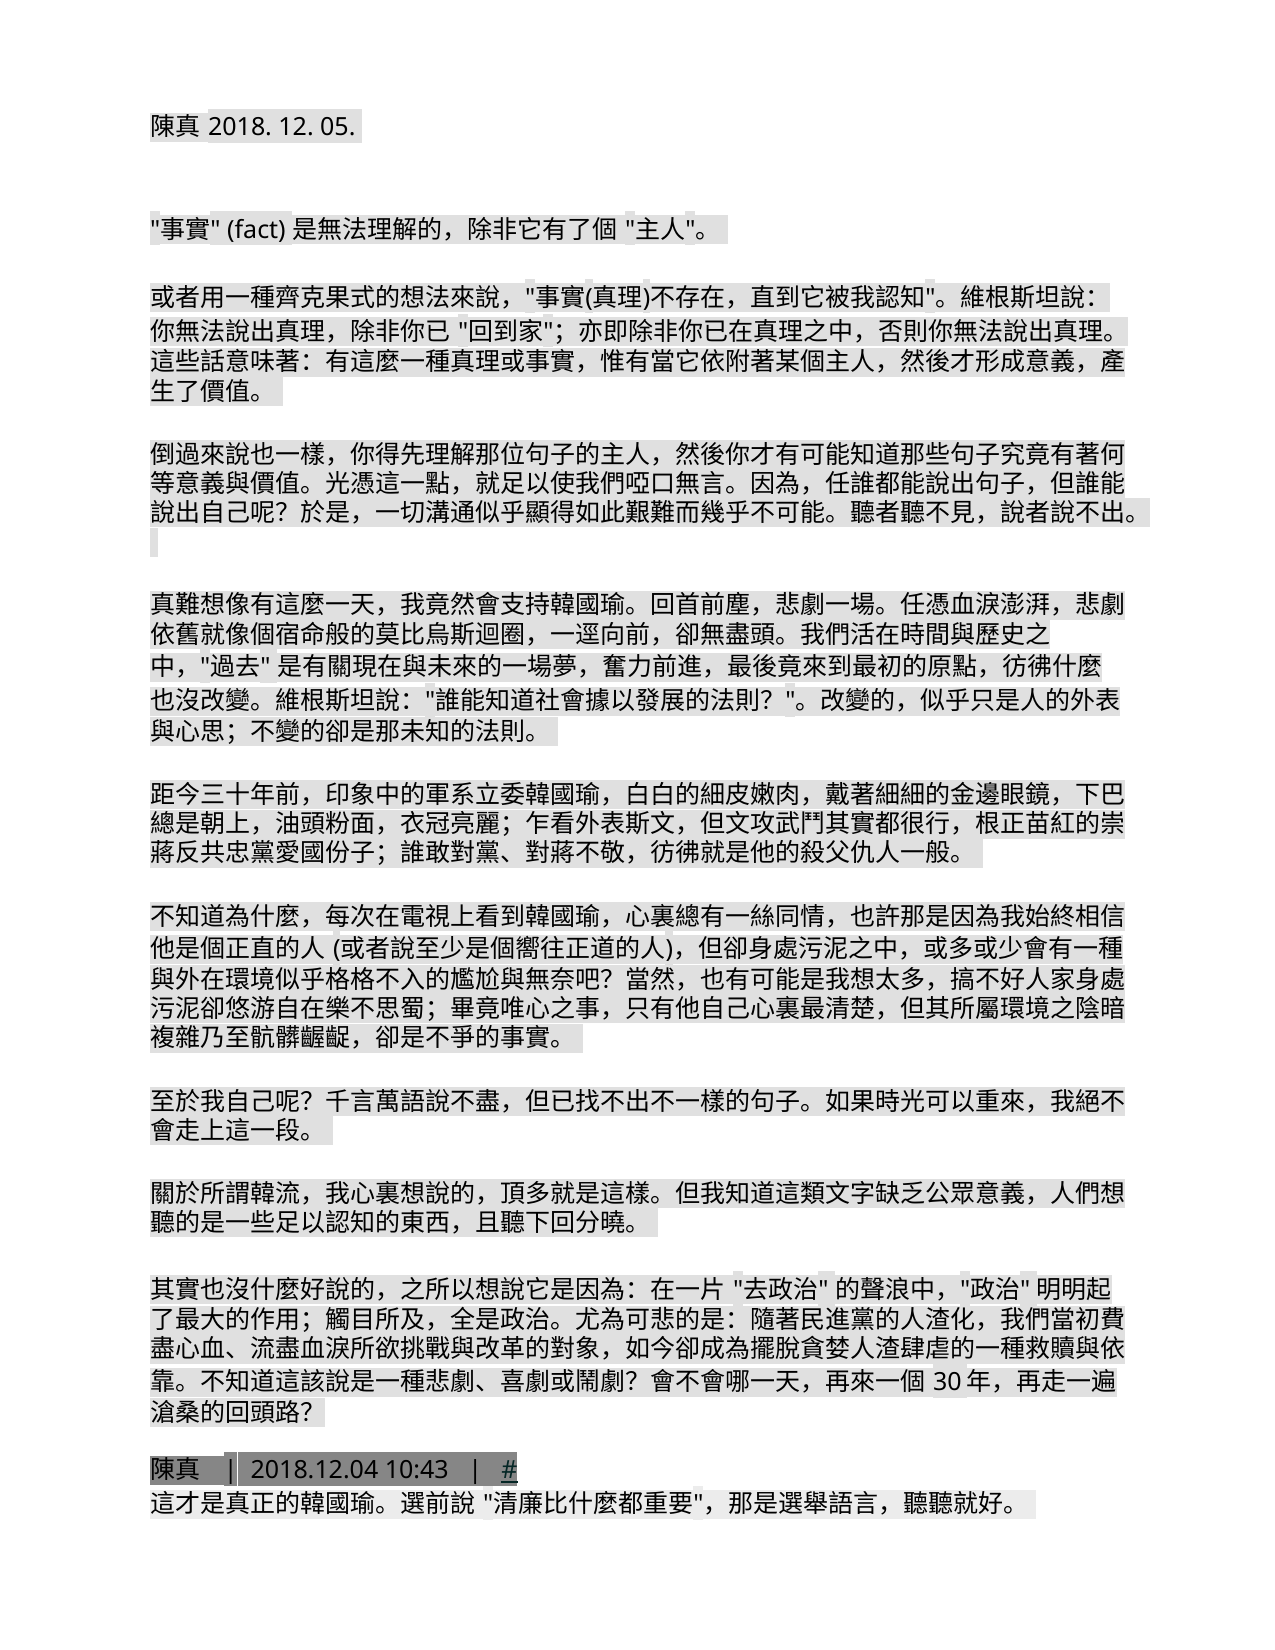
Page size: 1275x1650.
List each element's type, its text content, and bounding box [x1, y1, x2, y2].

text 陳真 | 2018.12.04 10:43 | # [150, 1452, 1125, 1486]
text 這才是真正的韓國瑜。選前說 "清廉比什麼都重要"，那是選舉語言，聽聽就好。 [150, 1486, 1125, 1554]
text 唱點韓流的反調 (一) 陳真 2018. 12. 05. "事實" (fact) 是無法理解的，除非它有了個 "主人"。 或者用一種齊克果式的想法來說，"事實(真理)不存在，直到它被我認知"。維根斯坦說：你無法說出真理，除非你已 "回到家"；亦即除非你已在真理之中，否則你無法說出真理。這些話意味著：有這麼一種真理或事實，惟有當它依附著某個主人，然後才形成意義，產生了價值。 倒過來說也一樣，你得先理解那位句子的主人，然後你才有可能知道那些句子究竟有著何等意義與價值。光憑這一點，就足以使我們啞口無言。因為，任誰都能說出句子，但誰能說出自己呢？於是，一切溝通似乎顯得如此艱難而幾乎不可能。聽者聽不見，說者說不出。 真難想像有這麼一天，我竟然會支持韓國瑜。回首前塵，悲劇一場。任憑血淚澎湃，悲劇依舊就像個宿命般的莫比烏斯迴圈，一逕向前，卻無盡頭。我們活在時間與歷史之中，"過去" 是有關現在與未來的一場夢，奮力前進，最後竟來到最初的原點，彷彿什麼也沒改變。維根斯坦說："誰能知道社會據以發展的法則？"。改變的，似乎只是人的外表與心思；不變的卻是那未知的法則。 距今三十年前，印象中的軍系立委韓國瑜，白白的細皮嫩肉，戴著細細的金邊眼鏡，下巴總是朝上，油頭粉面，衣冠亮麗；乍看外表斯文，但文攻武鬥其實都很行，根正苗紅的崇蔣反共忠黨愛國份子；誰敢對黨、對蔣不敬，彷彿就是他的殺父仇人一般。 不知道為什麼，每次在電視上看到韓國瑜，心裏總有一絲同情，也許那是因為我始終相信他是個正直的人 (或者說至少是個嚮往正道的人)，但卻身處污泥之中，或多或少會有一種與外在環境似乎格格不入的尷尬與無奈吧？當然，也有可能是我想太多，搞不好人家身處污泥卻悠游自在樂不思蜀；畢竟唯心之事，只有他自己心裏最清楚，但其所屬環境之陰暗複雜乃至骯髒齷齪，卻是不爭的事實。 至於我自己呢？千言萬語說不盡，但已找不出不一樣的句子。如果時光可以重來，我絕不會走上這一段。 關於所謂韓流，我心裏想說的，頂多就是這樣。但我知道這類文字缺乏公眾意義，人們想聽的是一些足以認知的東西，且聽下回分曉。 其實也沒什麼好說的，之所以想說它是因為：在一片 "去政治" 的聲浪中，"政治" 明明起了最大的作用；觸目所及，全是政治。尤為可悲的是：隨著民進黨的人渣化，我們當初費盡心血、流盡血淚所欲挑戰與改革的對象，如今卻成為擺脫貪婪人渣肆虐的一種救贖與依靠。不知道這該說是一種悲劇、喜劇或鬧劇？會不會哪一天，再來一個 30年，再走一遍滄桑的回頭路？ [150, 75, 1125, 1427]
